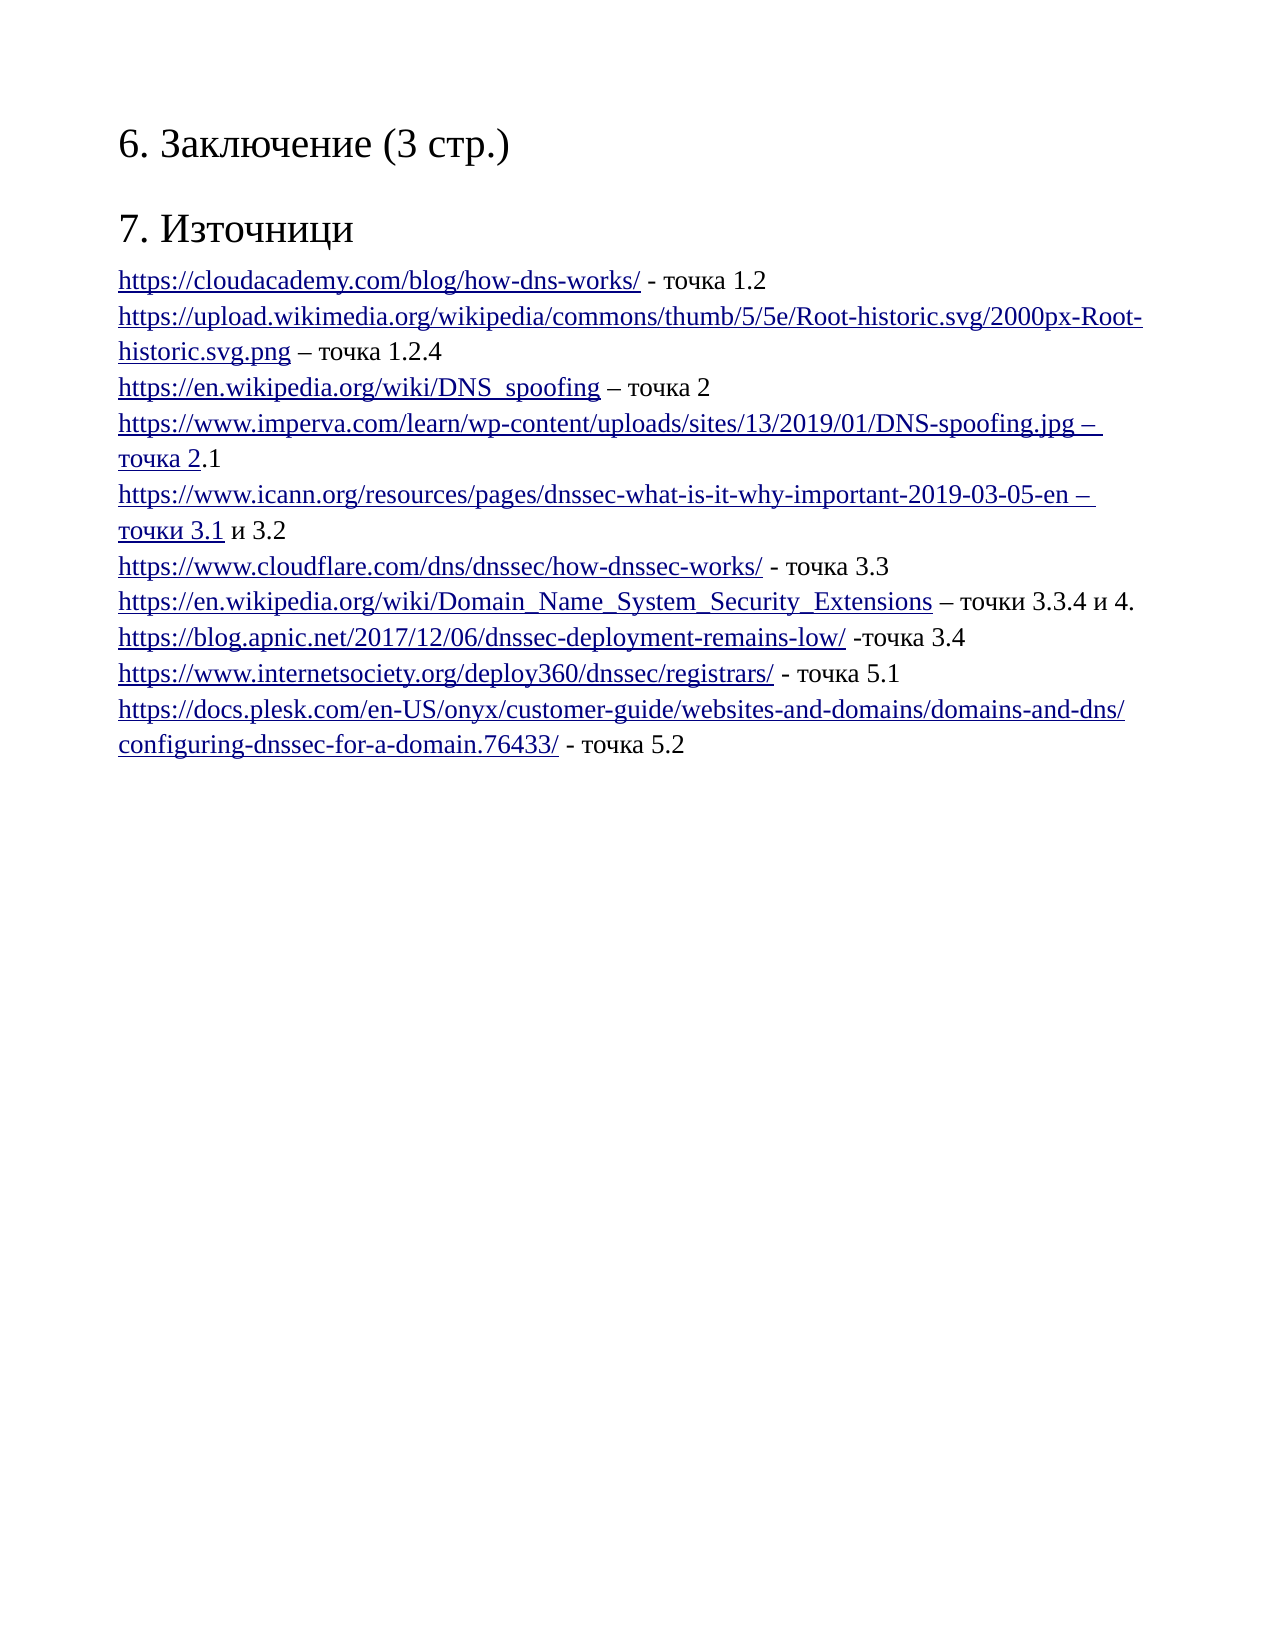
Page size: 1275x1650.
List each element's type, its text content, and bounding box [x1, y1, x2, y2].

text https://en.wikipedia.org/wiki/DNS_spoofing – точка 2 [118, 371, 1157, 402]
text https://www.internetsociety.org/deploy360/dnssec/registrars/ - точка 5.1 [118, 657, 1157, 688]
text https://en.wikipedia.org/wiki/Domain_Name_System_Security_Extensions – точки 3.3.4 и 4. [118, 586, 1157, 617]
text https://upload.wikimedia.org/wikipedia/commons/thumb/5/5e/Root-historic.svg/2000px-Root-historic.svg.png – точка 1.2.4 [118, 300, 1157, 367]
text https://cloudacademy.com/blog/how-dns-works/ - точка 1.2 [118, 264, 1157, 295]
text https://www.imperva.com/learn/wp-content/uploads/sites/13/2019/01/DNS-spoofing.jpg – точка 2.1 [118, 407, 1157, 474]
subtitle 6. Заключение (3 стр.) [118, 118, 1157, 166]
text https://blog.apnic.net/2017/12/06/dnssec-deployment-remains-low/ -точка 3.4 [118, 621, 1157, 652]
text https://www.cloudflare.com/dns/dnssec/how-dnssec-works/ - точка 3.3 [118, 550, 1157, 581]
text https://www.icann.org/resources/pages/dnssec-what-is-it-why-important-2019-03-05-en – точки 3.1 и 3.2 [118, 478, 1157, 545]
subtitle 7. Източници [118, 203, 1157, 251]
text https://docs.plesk.com/en-US/onyx/customer-guide/websites-and-domains/domains-and-dns/configuring-dnssec-for-a-domain.76433/ - точка 5.2 [118, 693, 1157, 759]
